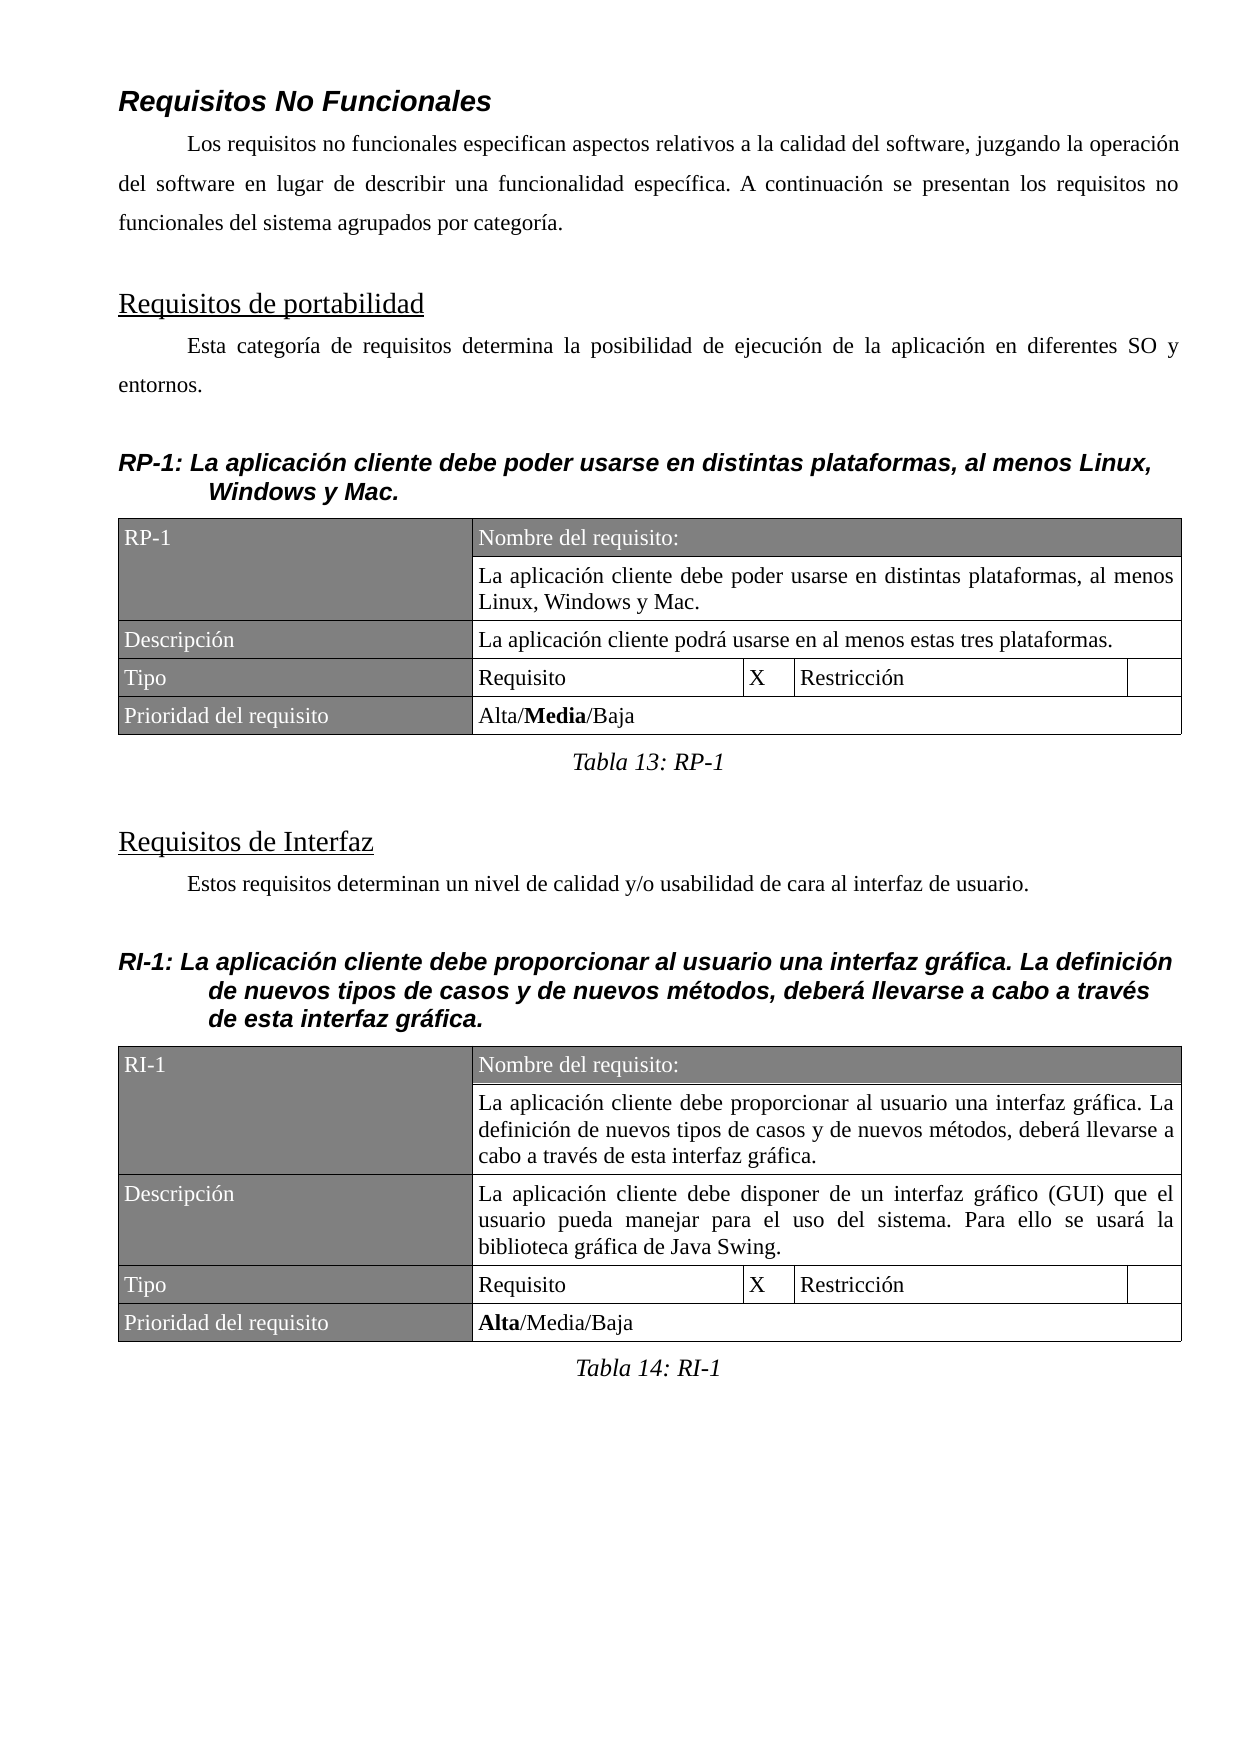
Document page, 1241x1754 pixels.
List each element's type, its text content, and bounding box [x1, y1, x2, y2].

table_header RP-1 [119, 519, 472, 620]
table_header RI-1 [119, 1047, 472, 1174]
text Los requisitos no funcionales especifican aspectos relativos a la calidad del software, juzgando la operación del software en lugar de describir una funcionalidad específica. A continuación se presentan los requisitos no funcionales del sistema agrupados por categoría. [118, 130, 1181, 235]
table_cell Alta/Media/Baja [473, 697, 1181, 734]
table_cell Requisito [473, 659, 743, 696]
subtitle RP-1: La aplicación cliente debe poder usarse en distintas plataformas, al menos Linux, Windows y Mac. [118, 448, 1181, 506]
table_header Nombre del requisito: [473, 1047, 1181, 1083]
text Tabla 14: RI-1 [118, 1353, 1181, 1382]
table_cell Prioridad del requisito [119, 697, 472, 734]
text Esta categoría de requisitos determina la posibilidad de ejecución de la aplicación en diferentes SO y entornos. [118, 332, 1181, 398]
table_cell Restricción [795, 659, 1127, 696]
subtitle Requisitos de Interfaz [118, 824, 1181, 858]
table_cell X [744, 1266, 794, 1303]
table_cell La aplicación cliente debe disponer de un interfaz gráfico (GUI) que el usuario pueda manejar para el uso del sistema. Para ello se usará la biblioteca gráfica de Java Swing. [473, 1175, 1181, 1265]
subtitle Requisitos No Funcionales [118, 84, 1181, 118]
table_cell [1128, 1266, 1181, 1303]
table_cell La aplicación cliente debe poder usarse en distintas plataformas, al menos Linux, Windows y Mac. [473, 557, 1181, 620]
table_header Nombre del requisito: [473, 519, 1181, 556]
table_cell Restricción [795, 1266, 1127, 1303]
text Tabla 13: RP-1 [118, 747, 1181, 775]
subtitle RI-1: La aplicación cliente debe proporcionar al usuario una interfaz gráfica. La definición de nuevos tipos de casos y de nuevos métodos, deberá llevarse a cabo a través de esta interfaz gráfica. [118, 947, 1181, 1033]
table_cell Descripción [119, 1175, 472, 1265]
table_cell Descripción [119, 621, 472, 658]
table_cell Alta/Media/Baja [473, 1304, 1181, 1341]
table_cell La aplicación cliente podrá usarse en al menos estas tres plataformas. [473, 621, 1181, 658]
table_cell Tipo [119, 1266, 472, 1303]
table_cell Tipo [119, 659, 472, 696]
table_cell [1128, 659, 1181, 696]
table_cell Requisito [473, 1266, 743, 1303]
table_cell La aplicación cliente debe proporcionar al usuario una interfaz gráfica. La definición de nuevos tipos de casos y de nuevos métodos, deberá llevarse a cabo a través de esta interfaz gráfica. [473, 1085, 1181, 1174]
table_cell Prioridad del requisito [119, 1304, 472, 1341]
text Estos requisitos determinan un nivel de calidad y/o usabilidad de cara al interfaz de usuario. [118, 871, 1181, 897]
subtitle Requisitos de portabilidad [118, 286, 1181, 319]
table_cell X [744, 659, 794, 696]
